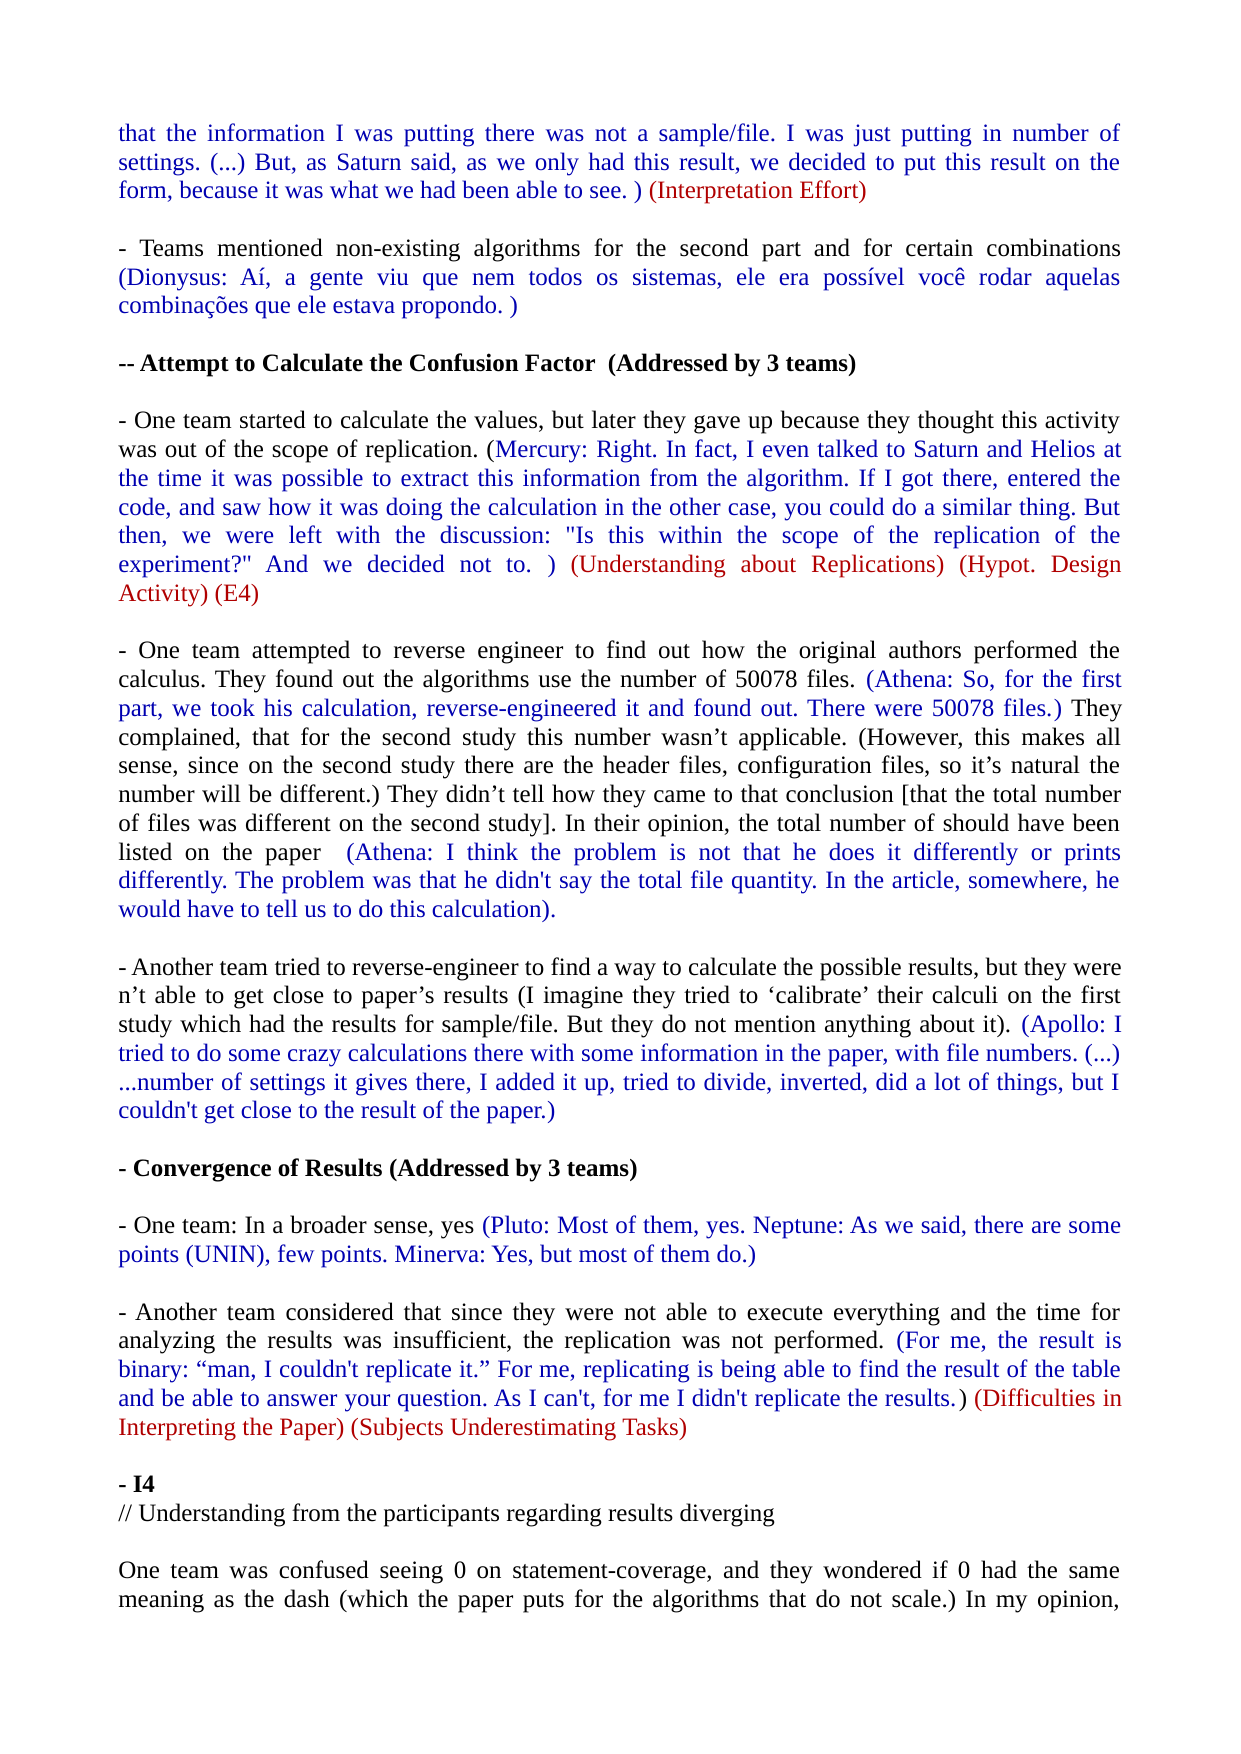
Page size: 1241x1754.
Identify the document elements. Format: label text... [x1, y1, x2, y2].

text that the information I was putting there was not a sample/file. I was just putting in number of settings. (...) But, as Saturn said, as we only had this result, we decided to put this result on the form, because it was what we had been able to see. ) (Interpretation Effort) [118, 118, 1122, 204]
text // Understanding from the participants regarding results diverging [118, 1498, 1122, 1527]
text - One team: In a broader sense, yes (Pluto: Most of them, yes. Neptune: As we said, there are some points (UNIN), few points. Minerva: Yes, but most of them do.) [118, 1211, 1122, 1268]
text - One team started to calculate the values, but later they gave up because they thought this activity was out of the scope of replication. (Mercury: Right. In fact, I even talked to Saturn and Helios at the time it was possible to extract this information from the algorithm. If I got there, entered the code, and saw how it was doing the calculation in the other case, you could do a similar thing. But then, we were left with the discussion: "Is this within the scope of the replication of the experiment?" And we decided not to. ) (Understanding about Replications) (Hypot. Design Activity) (E4) [118, 406, 1122, 607]
text - Another team tried to reverse-engineer to find a way to calculate the possible results, but they were n’t able to get close to paper’s results (I imagine they tried to ‘calibrate’ their calculi on the first study which had the results for sample/file. But they do not mention anything about it). (Apollo: I tried to do some crazy calculations there with some information in the paper, with file numbers. (...) ...number of settings it gives there, I added it up, tried to divide, inverted, did a lot of things, but I couldn't get close to the result of the paper.) [118, 952, 1122, 1124]
text One team was confused seeing 0 on statement-coverage, and they wondered if 0 had the same meaning as the dash (which the paper puts for the algorithms that do not scale.) In my opinion, [118, 1556, 1122, 1613]
text - I4 [118, 1469, 1122, 1498]
text -- Attempt to Calculate the Confusion Factor (Addressed by 3 teams) [118, 348, 1122, 377]
text - Teams mentioned non-existing algorithms for the second part and for certain combinations (Dionysus: Aí, a gente viu que nem todos os sistemas, ele era possível você rodar aquelas combinações que ele estava propondo. ) [118, 233, 1122, 319]
text - One team attempted to reverse engineer to find out how the original authors performed the calculus. They found out the algorithms use the number of 50078 files. (Athena: So, for the first part, we took his calculation, reverse-engineered it and found out. There were 50078 files.) They complained, that for the second study this number wasn’t applicable. (However, this makes all sense, since on the second study there are the header files, configuration files, so it’s natural the number will be different.) They didn’t tell how they came to that conclusion [that the total number of files was different on the second study]. In their opinion, the total number of should have been listed on the paper (Athena: I think the problem is not that he does it differently or prints differently. The problem was that he didn't say the total file quantity. In the article, somewhere, he would have to tell us to do this calculation). [118, 636, 1122, 923]
text - Another team considered that since they were not able to execute everything and the time for analyzing the results was insufficient, the replication was not performed. (For me, the result is binary: “man, I couldn't replicate it.” For me, replicating is being able to find the result of the table and be able to answer your question. As I can't, for me I didn't replicate the results.) (Difficulties in Interpreting the Paper) (Subjects Underestimating Tasks) [118, 1297, 1122, 1441]
text - Convergence of Results (Addressed by 3 teams) [118, 1153, 1122, 1182]
